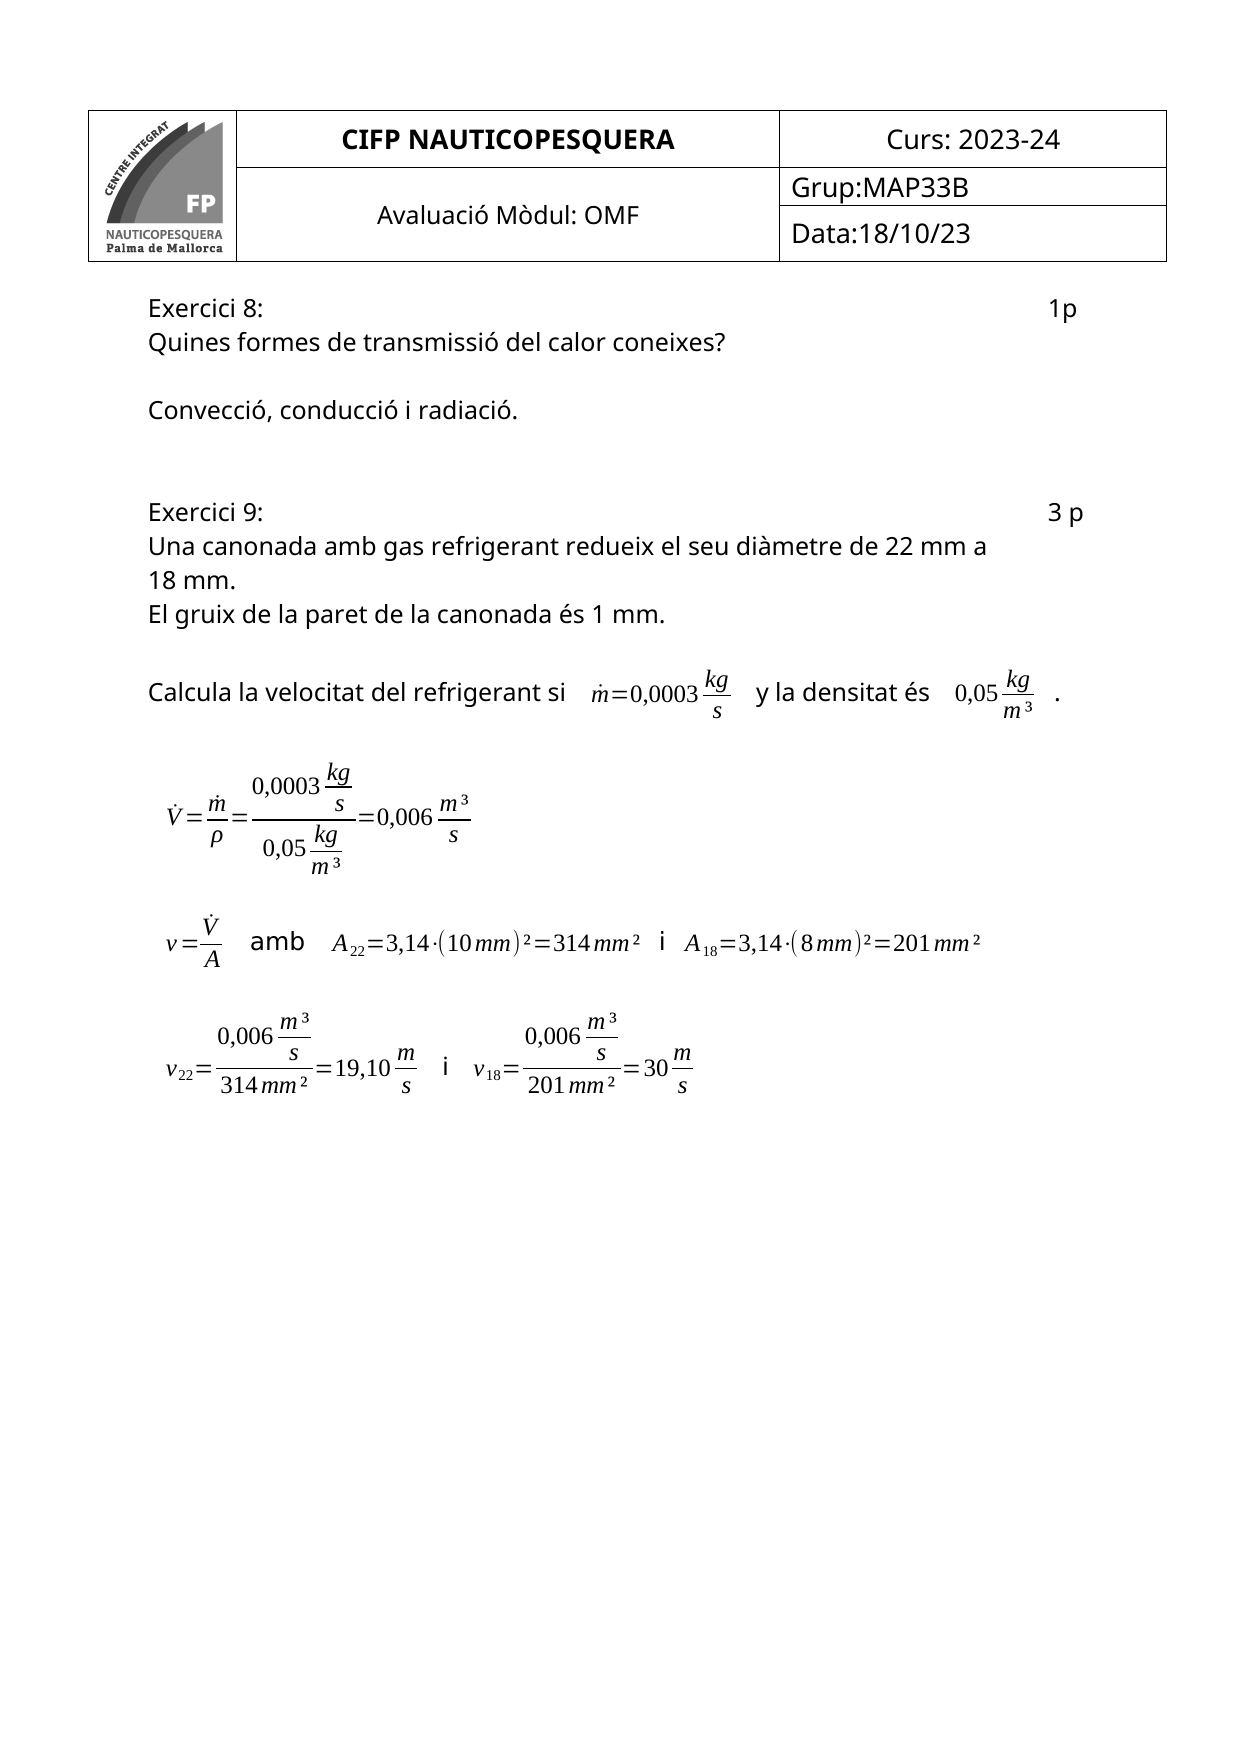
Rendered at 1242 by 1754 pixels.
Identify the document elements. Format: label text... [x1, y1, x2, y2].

text 18 mm. [148, 563, 1094, 597]
text Calcula la velocitat del refrigerant si y la densitat és . [148, 665, 1094, 724]
text Exercici 9: 3 p [148, 495, 1094, 529]
text Quines formes de transmissió del calor coneixes? [148, 324, 1094, 358]
text i [148, 1007, 1094, 1098]
picture [100, 111, 229, 260]
text Convecció, conducció i radiació. [148, 393, 1094, 427]
text El gruix de la paret de la canonada és 1 mm. [148, 597, 1094, 631]
text amb i [148, 914, 1094, 973]
text Exercici 8: 1p [148, 290, 1094, 324]
text Una canonada amb gas refrigerant redueix el seu diàmetre de 22 mm a [148, 529, 1094, 563]
